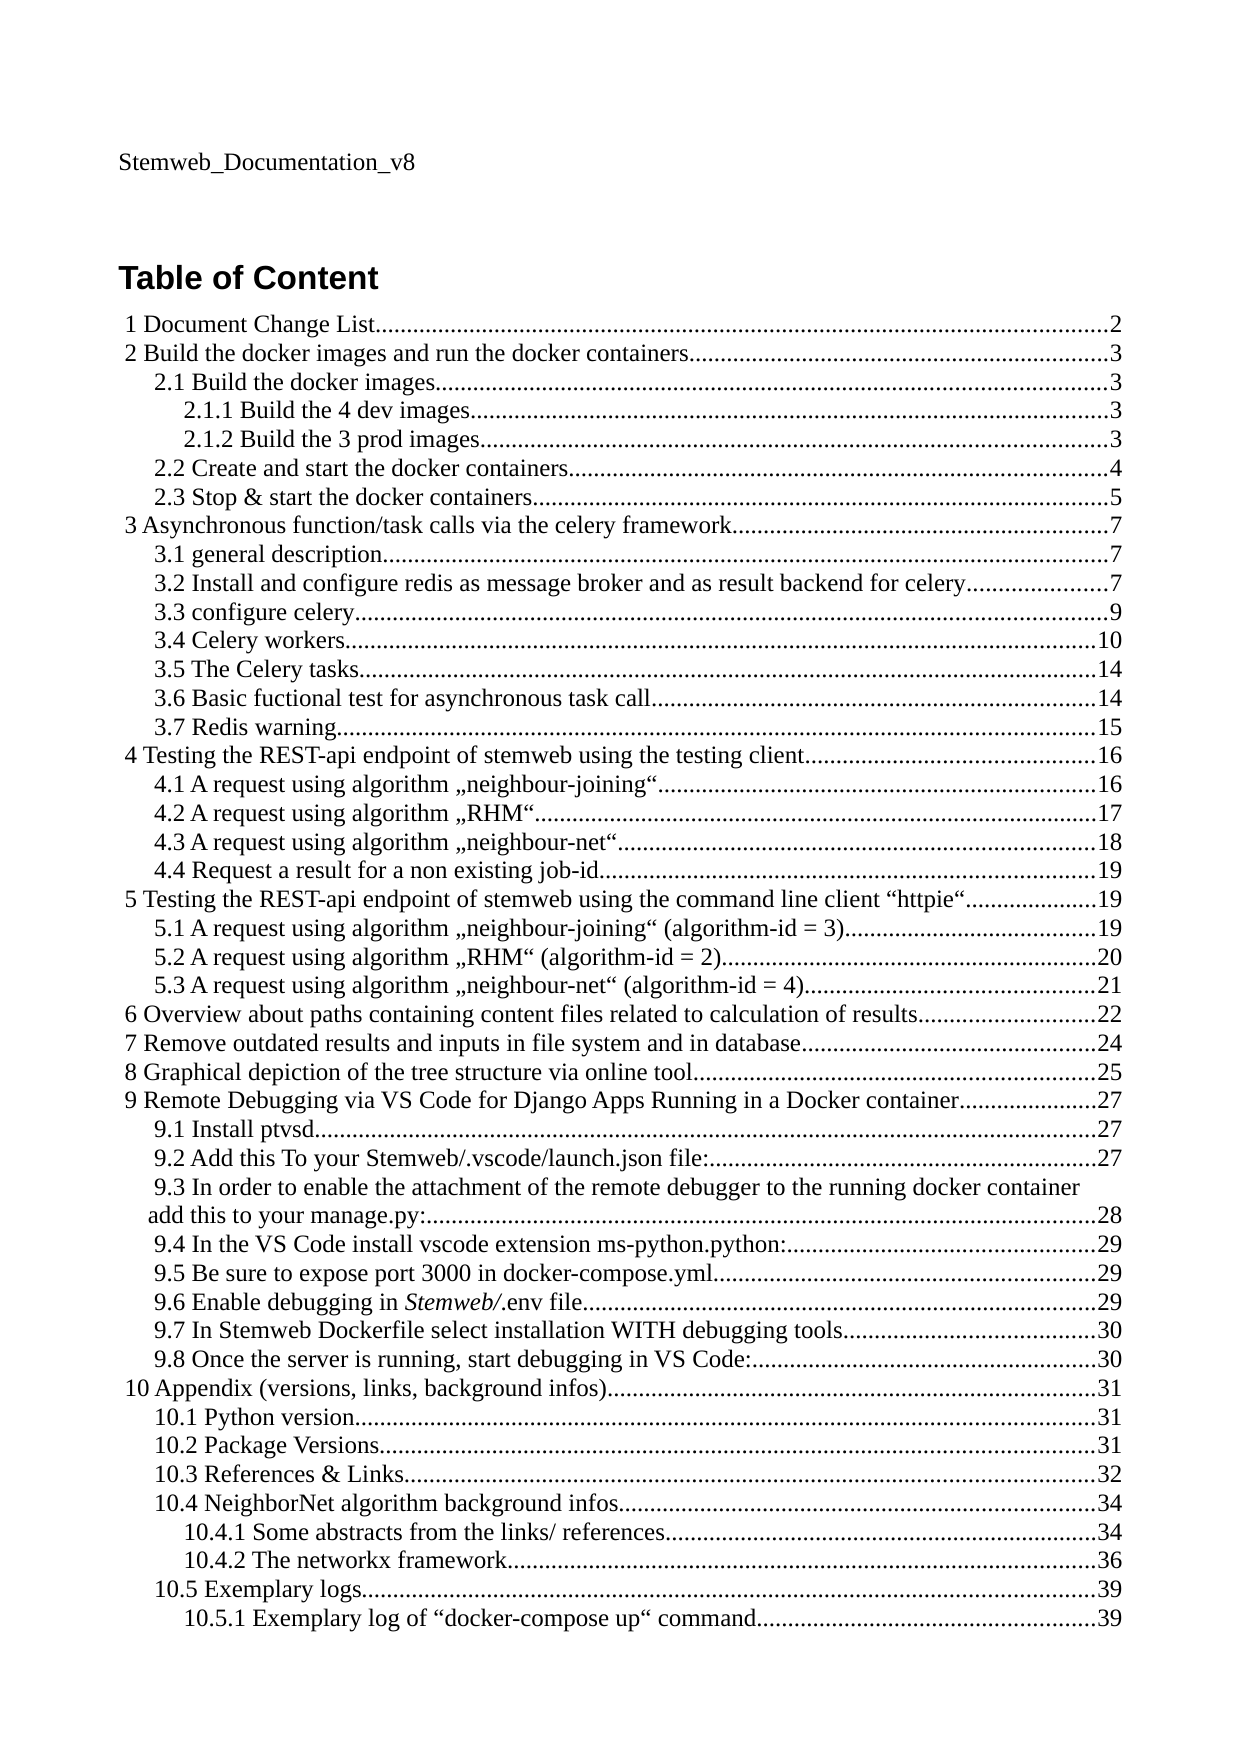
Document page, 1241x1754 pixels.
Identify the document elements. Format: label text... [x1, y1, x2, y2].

text 9.2 Add this To your Stemweb/.vscode/launch.json file: 27 [148, 1143, 1122, 1172]
text 6 Overview about paths containing content files related to calculation of results 22 [118, 999, 1122, 1028]
text Stemweb_Documentation_v8 [118, 147, 1122, 176]
text 4.1 A request using algorithm „neighbour-joining“ 16 [148, 769, 1122, 798]
text 2.1.2 Build the 3 prod images 3 [177, 424, 1122, 453]
text 3.1 general description 7 [148, 539, 1122, 568]
text 10.2 Package Versions 31 [148, 1430, 1122, 1459]
text 3 Asynchronous function/task calls via the celery framework 7 [118, 510, 1122, 539]
text 7 Remove outdated results and inputs in file system and in database 24 [118, 1028, 1122, 1057]
text 3.5 The Celery tasks 14 [148, 654, 1122, 683]
text 9.8 Once the server is running, start debugging in VS Code: 30 [148, 1344, 1122, 1373]
text 2.2 Create and start the docker containers 4 [148, 453, 1122, 482]
text 4 Testing the REST-api endpoint of stemweb using the testing client 16 [118, 740, 1122, 769]
text 9.4 In the VS Code install vscode extension ms-python.python: 29 [148, 1229, 1122, 1258]
text 3.2 Install and configure redis as message broker and as result backend for celery 7 [148, 568, 1122, 597]
text 3.3 configure celery 9 [148, 597, 1122, 625]
text 10.5 Exemplary logs 39 [148, 1574, 1122, 1603]
text 1 Document Change List 2 [118, 309, 1122, 338]
text 2.1 Build the docker images 3 [148, 367, 1122, 395]
text 5.2 A request using algorithm „RHM“ (algorithm-id = 2) 20 [148, 942, 1122, 970]
text 2.3 Stop & start the docker containers 5 [148, 482, 1122, 510]
text 10.4.1 Some abstracts from the links/ references 34 [177, 1517, 1122, 1545]
text 4.3 A request using algorithm „neighbour-net“ 18 [148, 827, 1122, 855]
text 3.6 Basic fuctional test for asynchronous task call 14 [148, 683, 1122, 712]
text 9.3 In order to enable the attachment of the remote debugger to the running docker container add this to your manage.py: 28 [148, 1172, 1122, 1229]
subtitle Table of Content [118, 258, 1122, 297]
text 8 Graphical depiction of the tree structure via online tool 25 [118, 1057, 1122, 1085]
text 2 Build the docker images and run the docker containers 3 [118, 338, 1122, 367]
text 5.3 A request using algorithm „neighbour-net“ (algorithm-id = 4) 21 [148, 970, 1122, 999]
text 10.4.2 The networkx framework 36 [177, 1545, 1122, 1574]
text 9.7 In Stemweb Dockerfile select installation WITH debugging tools 30 [148, 1315, 1122, 1344]
text 10.3 References & Links 32 [148, 1459, 1122, 1488]
text 5.1 A request using algorithm „neighbour-joining“ (algorithm-id = 3) 19 [148, 913, 1122, 942]
text 10.5.1 Exemplary log of “docker-compose up“ command 39 [177, 1603, 1122, 1632]
text 4.4 Request a result for a non existing job-id 19 [148, 855, 1122, 884]
text 10.1 Python version 31 [148, 1402, 1122, 1430]
text 9.5 Be sure to expose port 3000 in docker-compose.yml 29 [148, 1258, 1122, 1287]
text 2.1.1 Build the 4 dev images 3 [177, 395, 1122, 424]
text 10.4 NeighborNet algorithm background infos 34 [148, 1488, 1122, 1517]
text 5 Testing the REST-api endpoint of stemweb using the command line client “httpie“ 19 [118, 884, 1122, 913]
text 9.6 Enable debugging in Stemweb/.env file 29 [148, 1287, 1122, 1315]
text 4.2 A request using algorithm „RHM“ 17 [148, 798, 1122, 827]
text 3.7 Redis warning 15 [148, 712, 1122, 740]
text 3.4 Celery workers 10 [148, 625, 1122, 654]
text 9 Remote Debugging via VS Code for Django Apps Running in a Docker container 27 [118, 1085, 1122, 1114]
text 9.1 Install ptvsd 27 [148, 1114, 1122, 1143]
text 10 Appendix (versions, links, background infos) 31 [118, 1373, 1122, 1402]
